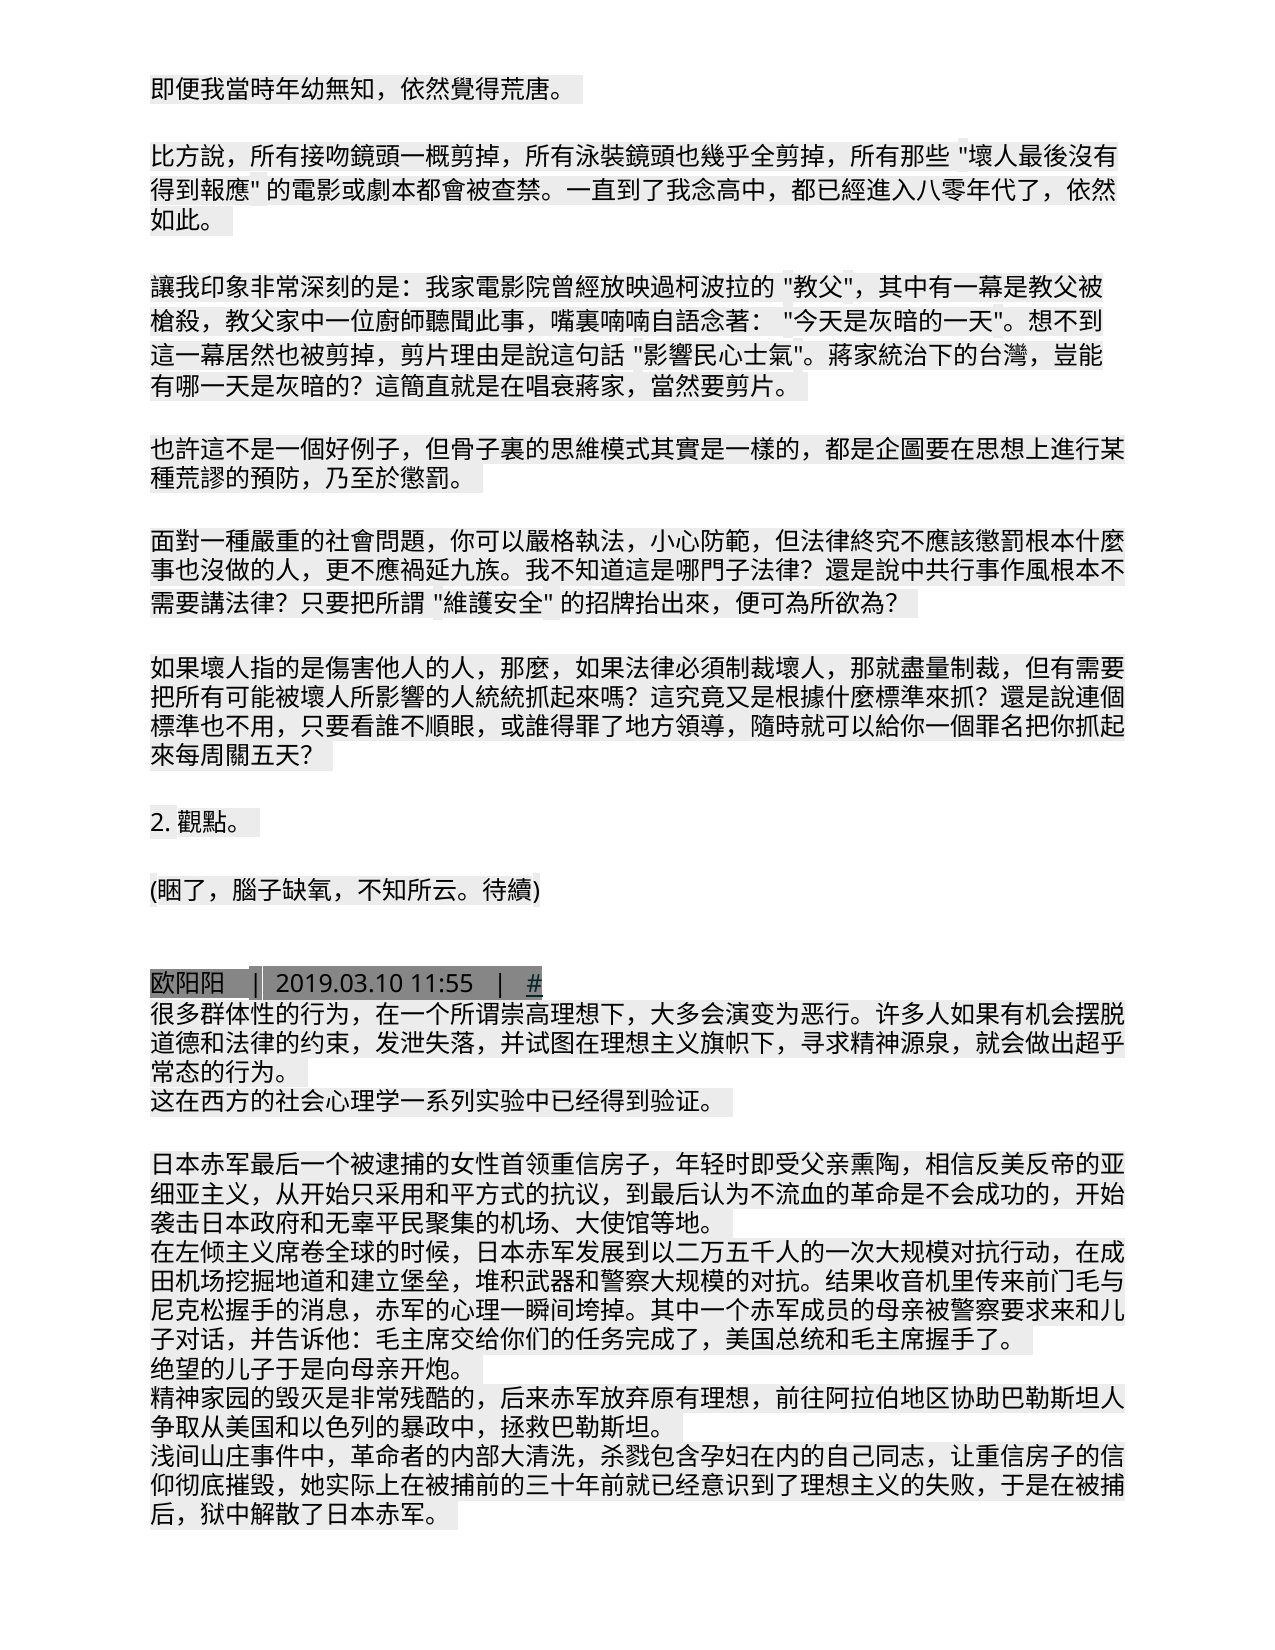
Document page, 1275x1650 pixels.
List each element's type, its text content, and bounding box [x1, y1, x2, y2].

text 欧阳阳 | 2019.03.10 11:55 | # [150, 966, 1125, 1000]
text 很多群体性的行为，在一个所谓崇高理想下，大多会演变为恶行。许多人如果有机会摆脱道德和法律的约束，发泄失落，并试图在理想主义旗帜下，寻求精神源泉，就会做出超乎常态的行为。 这在西方的社会心理学一系列实验中已经得到验证。 日本赤军最后一个被逮捕的女性首领重信房子，年轻时即受父亲熏陶，相信反美反帝的亚细亚主义，从开始只采用和平方式的抗议，到最后认为不流血的革命是不会成功的，开始袭击日本政府和无辜平民聚集的机场、大使馆等地。 在左倾主义席卷全球的时候，日本赤军发展到以二万五千人的一次大规模对抗行动，在成田机场挖掘地道和建立堡垒，堆积武器和警察大规模的对抗。结果收音机里传来前门毛与尼克松握手的消息，赤军的心理一瞬间垮掉。其中一个赤军成员的母亲被警察要求来和儿子对话，并告诉他：毛主席交给你们的任务完成了，美国总统和毛主席握手了。 绝望的儿子于是向母亲开炮。 精神家园的毁灭是非常残酷的，后来赤军放弃原有理想，前往阿拉伯地区协助巴勒斯坦人争取从美国和以色列的暴政中，拯救巴勒斯坦。 浅间山庄事件中，革命者的内部大清洗，杀戮包含孕妇在内的自己同志，让重信房子的信仰彻底摧毁，她实际上在被捕前的三十年前就已经意识到了理想主义的失败，于是在被捕后，狱中解散了日本赤军。 伊斯兰国,其目的是要在中东地区建立政教合一的斯兰国家。伊斯兰国实行严格的伊斯兰教法，实现“伊斯兰化”，要让受到统治的民众“成为真正服从的穆斯林” 伊斯兰国”绑架大量儿童，训练他们成为童兵、查探敌情或充当“人肉炸弹”发动自杀攻击。组织成员也利用互联网宣传或渗透国外的清真寺，以宗教之名诱使国外青年到中东参加圣战。据英国《每日邮报》2014年8月13日报导，一群“伊斯兰国”的支持者在伦敦牛津街分发宣传该极端组织的传单，鼓动人们离开英国，移民到新的“伊斯兰国”. 法轮功，是由李洪志于1992年5月在中国吉林省首次公开传出的气功修炼法。法轮功以“真、善、忍”作为功法理念，到1999年，从学校到乡村到城市，中国社会出现了气功高潮、特异功能热，相信法论大法能治百病，很多老人甚至散进家财贡献给法论大法，据预估，大约有大约7000万人到上亿人修炼。 [150, 1000, 1125, 1564]
text 張朔你好，容我用最簡略的列點方式回覆，免得長篇大論。 1. 是非判準： 所謂 "壞人"，如何定義？倘若有人覺得中共很壞，那怎麼辦？替天行道嗎？我想說的是，好壞不是一個文明社會秩序的基本判準，合法與否才是。 因此，在法律對錯之外，大肆添加思想與價值上的善惡判準，並且把它無限擴大於眾人身上，甚至做為一種極其荒唐的預防性懲罰依據，這事本身恐怕只是製造了更多問題，而非解決問題；加深了更多仇恨，而非消弭了恨。 簡單說，懲罰只該懲罰一個人的行為，而不是懲罰他其實根本什麼都還沒做。 舉個例，台灣雖然只有兩千三百萬人口，但是，性侵卻如家常便飯，逐年遞增，光是 2009年便已突破一萬一千六百多件，2011年到 2018年之間，每年性侵案都在一萬五千到一萬九千件之間。兩年前 (2017年)，衛福部統計，台灣過去20年來 (1996-2016年) 性侵被害人累計已超過13萬人。如果把未報案的大約7至10倍之所謂犯罪黑數也算進去，真正的性侵受害者恐怕超過一百萬。 站在女性的觀點，這應該夠可怕了吧。但是，難道我們應該把所有男性全部預防性地抓起來，打入集中營洗腦？或是像過去蔣家當權的國民黨那樣，查禁所有可能產生性慾的不良思想與人事物？ 我家開電影院，從小每星期都會看到警察局寄來的公文，上面總是寫著各種剪片理由，往往讓我嘆為觀止，不外乎 "影響民心士氣"，"破壞社會善良風俗"，或是 "混淆視聽" 等等。即便我當時年幼無知，依然覺得荒唐。 比方說，所有接吻鏡頭一概剪掉，所有泳裝鏡頭也幾乎全剪掉，所有那些 "壞人最後沒有得到報應" 的電影或劇本都會被查禁。一直到了我念高中，都已經進入八零年代了，依然如此。 讓我印象非常深刻的是：我家電影院曾經放映過柯波拉的 "教父"，其中有一幕是教父被槍殺，教父家中一位廚師聽聞此事，嘴裏喃喃自語念著： "今天是灰暗的一天"。想不到這一幕居然也被剪掉，剪片理由是說這句話 "影響民心士氣"。蔣家統治下的台灣，豈能有哪一天是灰暗的？這簡直就是在唱衰蔣家，當然要剪片。 也許這不是一個好例子，但骨子裏的思維模式其實是一樣的，都是企圖要在思想上進行某種荒謬的預防，乃至於懲罰。 面對一種嚴重的社會問題，你可以嚴格執法，小心防範，但法律終究不應該懲罰根本什麼事也沒做的人，更不應禍延九族。我不知道這是哪門子法律？還是說中共行事作風根本不需要講法律？只要把所謂 "維護安全" 的招牌抬出來，便可為所欲為？ 如果壞人指的是傷害他人的人，那麼，如果法律必須制裁壞人，那就盡量制裁，但有需要把所有可能被壞人所影響的人統統抓起來嗎？這究竟又是根據什麼標準來抓？還是說連個標準也不用，只要看誰不順眼，或誰得罪了地方領導，隨時就可以給你一個罪名把你抓起來每周關五天？ 2. 觀點。 (睏了，腦子缺氧，不知所云。待續) [150, 75, 1125, 907]
